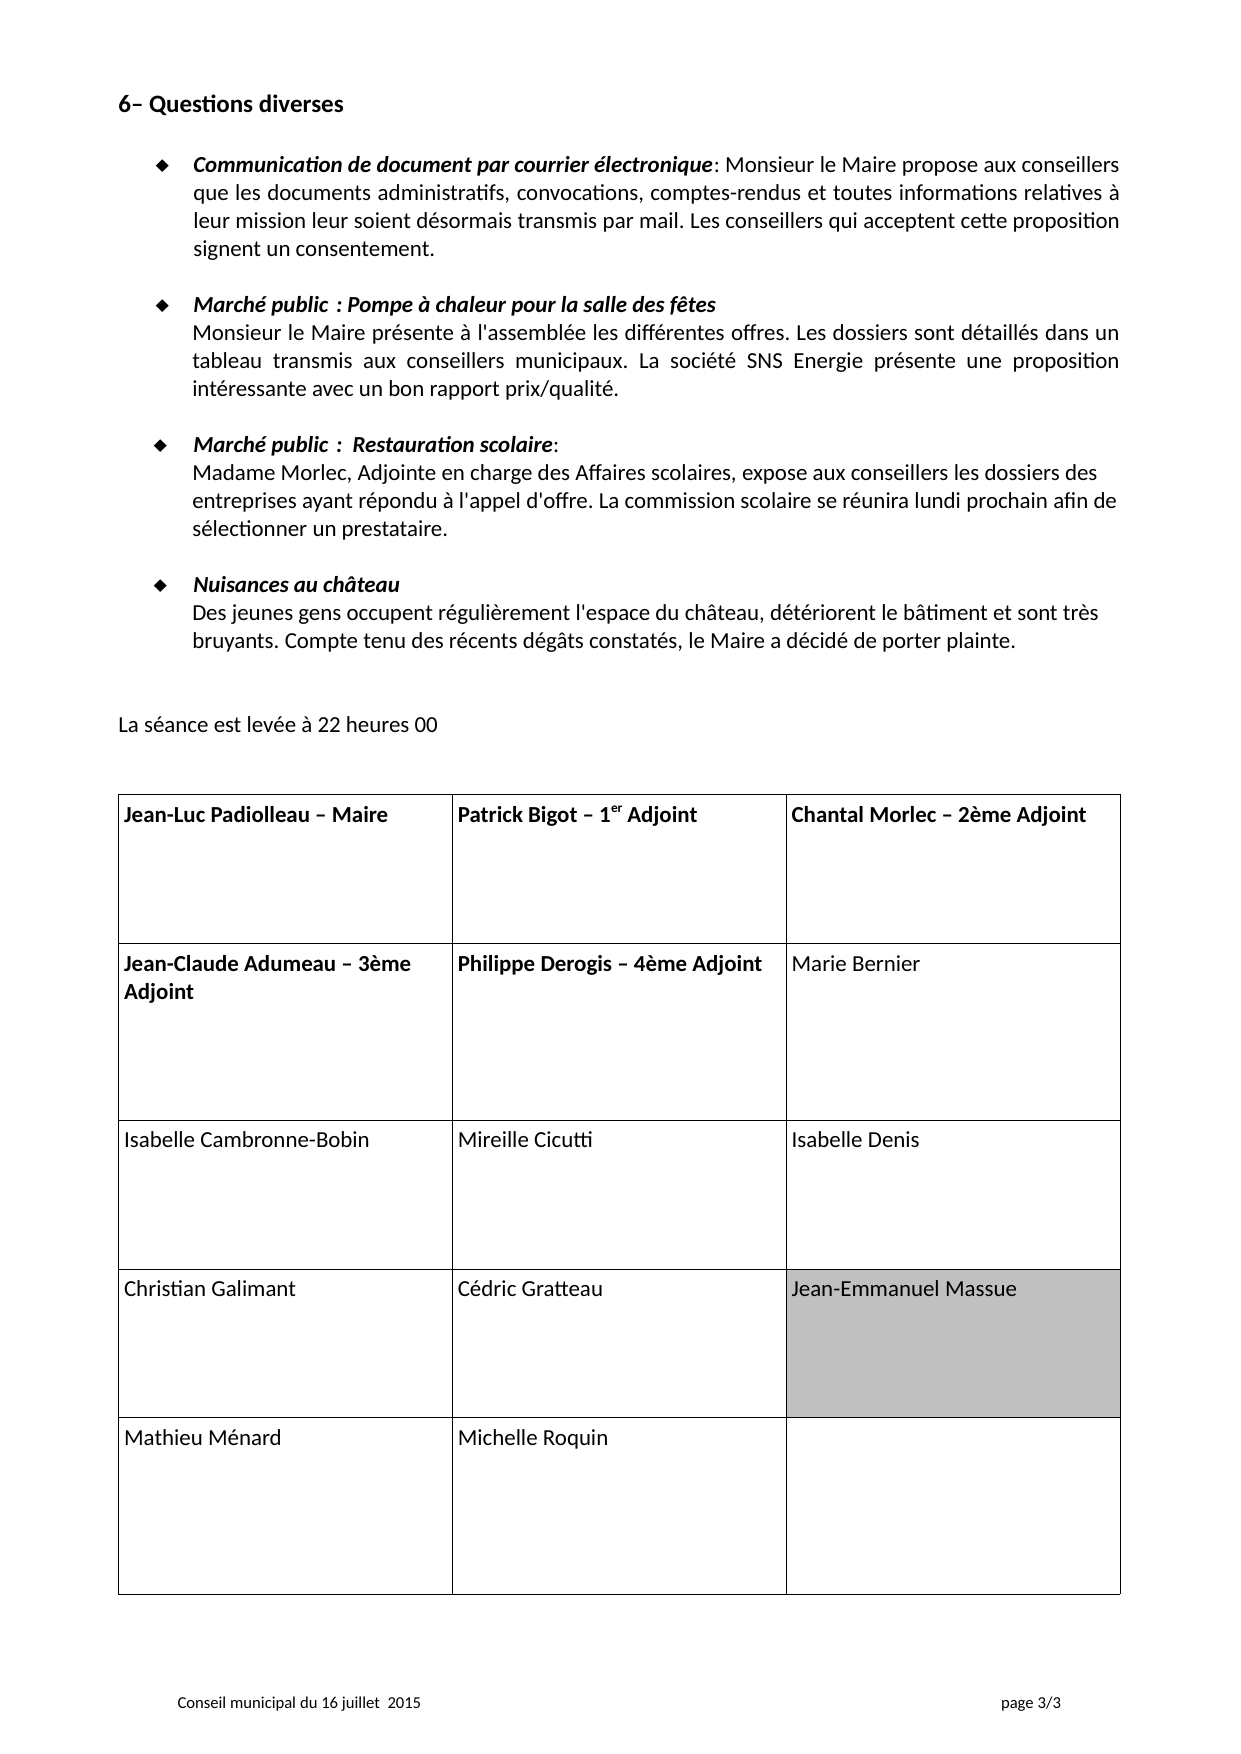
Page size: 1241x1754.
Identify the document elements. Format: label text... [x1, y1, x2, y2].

table_cell [787, 1418, 1120, 1594]
table_header Patrick Bigot – 1er Adjoint [453, 795, 786, 943]
table_cell Cédric Gratteau [453, 1270, 786, 1417]
table_cell Mathieu Ménard [119, 1418, 452, 1594]
text La séance est levée à 22 heures 00 [118, 710, 1120, 738]
table_cell Michelle Roquin [453, 1418, 786, 1594]
text Des jeunes gens occupent régulièrement l'espace du château, détériorent le bâtiment et sont très bruyants. Compte tenu des récents dégâts constatés, le Maire a décidé de porter plainte. [192, 598, 1120, 654]
table_cell Jean-Claude Adumeau – 3ème Adjoint [119, 944, 452, 1120]
text Madame Morlec, Adjointe en charge des Affaires scolaires, expose aux conseillers les dossiers des entreprises ayant répondu à l'appel d'offre. La commission scolaire se réunira lundi prochain afin de sélectionner un prestataire. [192, 458, 1120, 542]
list Marché public : Restauration scolaire: [153, 430, 1120, 458]
list Nuisances au château [153, 570, 1120, 598]
text 6– Questions diverses [118, 89, 1120, 119]
table_cell Christian Galimant [119, 1270, 452, 1417]
table_cell Mireille Cicutti [453, 1121, 786, 1268]
table_header Chantal Morlec – 2ème Adjoint [787, 795, 1120, 943]
table_cell Jean-Emmanuel Massue [787, 1270, 1120, 1417]
text Monsieur le Maire présente à l'assemblée les différentes offres. Les dossiers sont détaillés dans un tableau transmis aux conseillers municipaux. La société SNS Energie présente une proposition intéressante avec un bon rapport prix/qualité. [192, 318, 1120, 402]
table_cell Marie Bernier [787, 944, 1120, 1120]
list Communication de document par courrier électronique: Monsieur le Maire propose aux conseillers que les documents administratifs, convocations, comptes-rendus et toutes informations relatives à leur mission leur soient désormais transmis par mail. Les conseillers qui acceptent cette proposition signent un consentement. [156, 150, 1120, 262]
table_cell Isabelle Cambronne-Bobin [119, 1121, 452, 1268]
table_cell Philippe Derogis – 4ème Adjoint [453, 944, 786, 1120]
list Marché public : Pompe à chaleur pour la salle des fêtes [156, 290, 1120, 318]
table_cell Isabelle Denis [787, 1121, 1120, 1268]
table_header Jean-Luc Padiolleau – Maire [119, 795, 452, 943]
